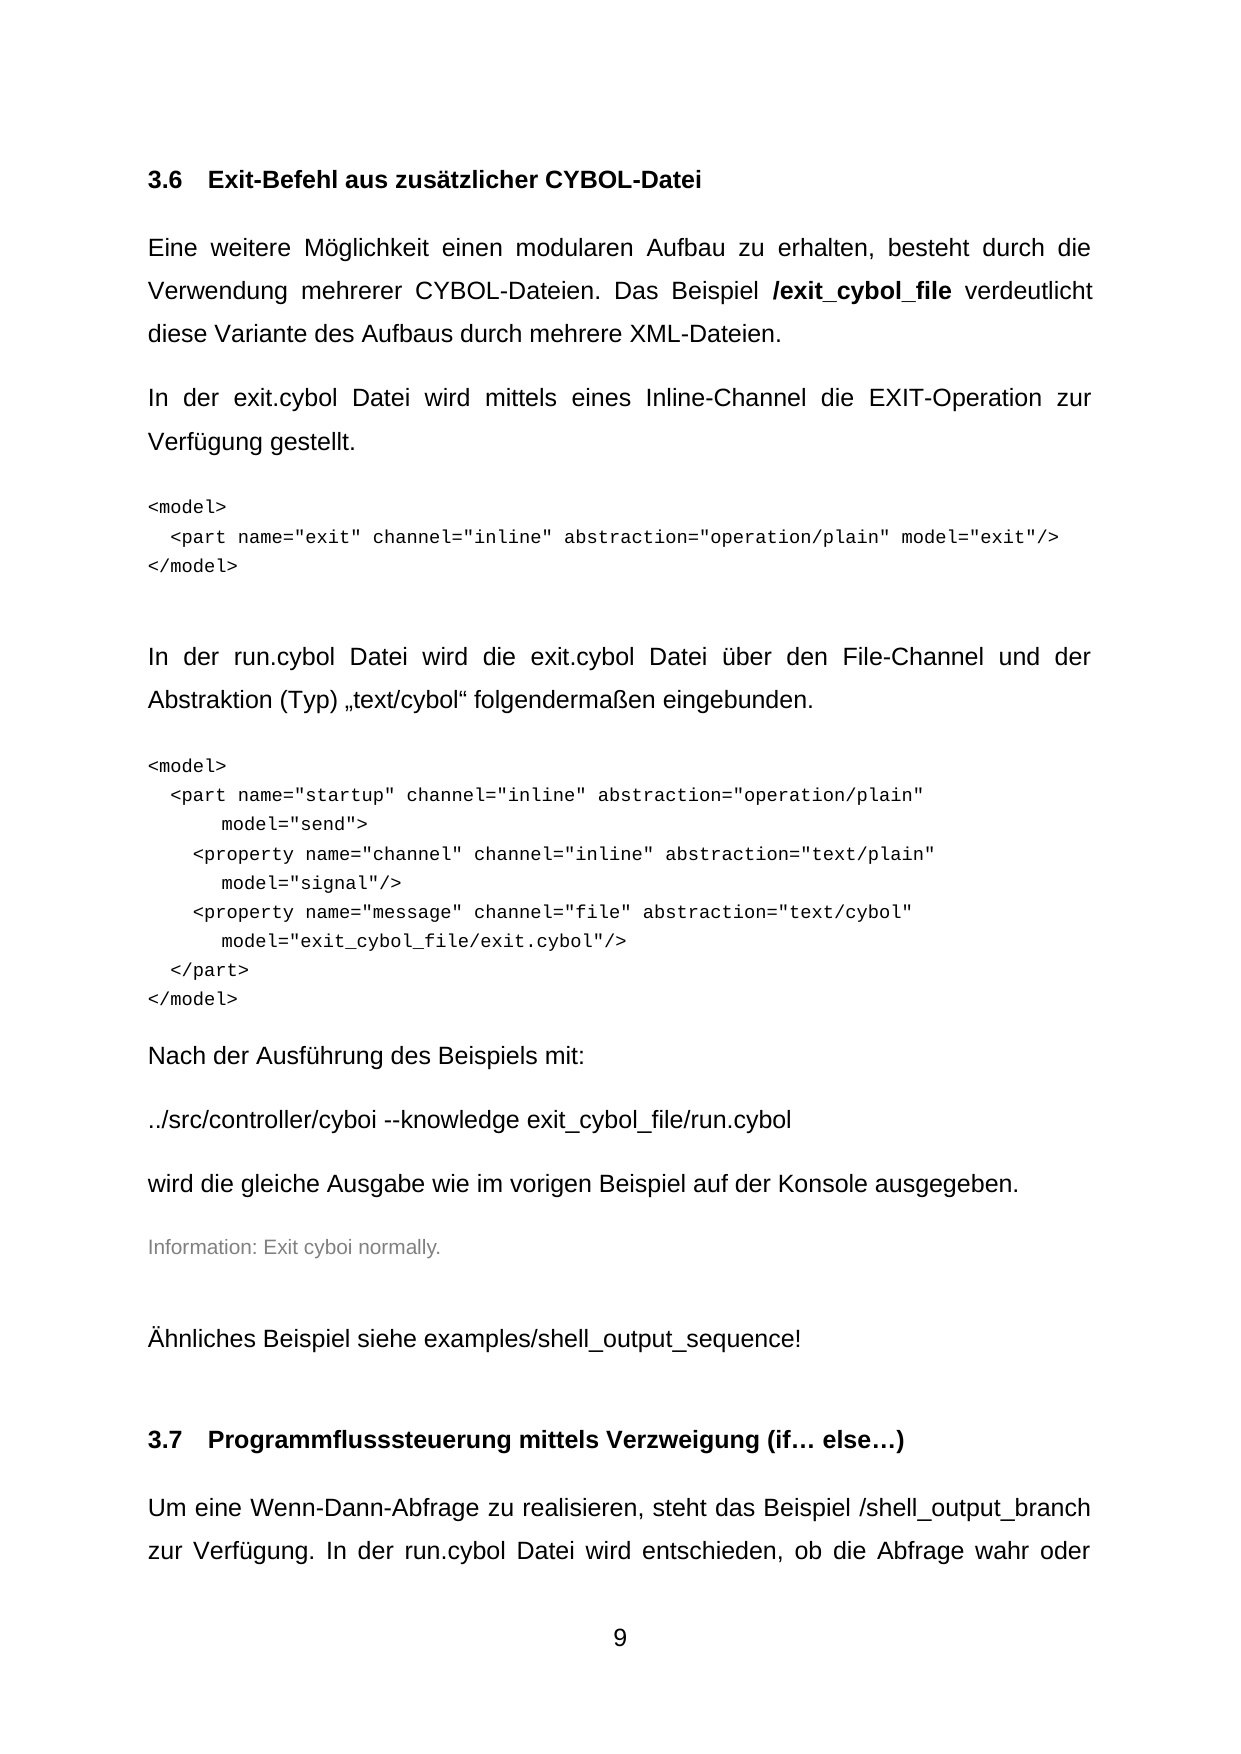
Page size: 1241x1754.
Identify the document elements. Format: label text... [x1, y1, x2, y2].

text Information: Exit cyboi normally. [148, 1233, 1093, 1260]
text <part name="exit" channel="inline" abstraction="operation/plain" model="exit"/> [148, 520, 1093, 549]
text model="send"> [148, 807, 1093, 837]
text wird die gleiche Ausgabe wie im vorigen Beispiel auf der Konsole ausgegeben. [148, 1169, 1093, 1197]
text model="exit_cybol_file/exit.cybol"/> [148, 924, 1093, 953]
text Nach der Ausführung des Beispiels mit: [148, 1041, 1093, 1069]
subtitle Programmflusssteuerung mittels Verzweigung (if… else…) [148, 1425, 1093, 1454]
text In der exit.cybol Datei wird mittels eines Inline-Channel die EXIT-Operation zur Verfügung gestellt. [148, 383, 1093, 455]
text <part name="startup" channel="inline" abstraction="operation/plain" [148, 778, 1093, 807]
text </part> [148, 953, 1093, 982]
text ../src/controller/cyboi --knowledge exit_cybol_file/run.cybol [148, 1105, 1093, 1133]
text </model> [148, 982, 1093, 1012]
text <property name="channel" channel="inline" abstraction="text/plain" [148, 837, 1093, 866]
text Eine weitere Möglichkeit einen modularen Aufbau zu erhalten, besteht durch die Verwendung mehrerer CYBOL-Dateien. Das Beispiel /exit_cybol_file verdeutlicht diese Variante des Aufbaus durch mehrere XML-Dateien. [148, 233, 1093, 348]
text <property name="message" channel="file" abstraction="text/cybol" [148, 895, 1093, 924]
text <model> [148, 491, 1093, 520]
text model="signal"/> [148, 866, 1093, 895]
text Ähnliches Beispiel siehe examples/shell_output_sequence! [148, 1324, 1093, 1352]
text Um eine Wenn-Dann-Abfrage zu realisieren, steht das Beispiel /shell_output_branch zur Verfügung. In der run.cybol Datei wird entschieden, ob die Abfrage wahr oder [148, 1493, 1093, 1565]
text In der run.cybol Datei wird die exit.cybol Datei über den File-Channel und der Abstraktion (Typ) „text/cybol“ folgendermaßen eingebunden. [148, 642, 1093, 714]
text </model> [148, 549, 1093, 578]
subtitle Exit-Befehl aus zusätzlicher CYBOL-Datei [148, 165, 1093, 194]
text <model> [148, 749, 1093, 778]
